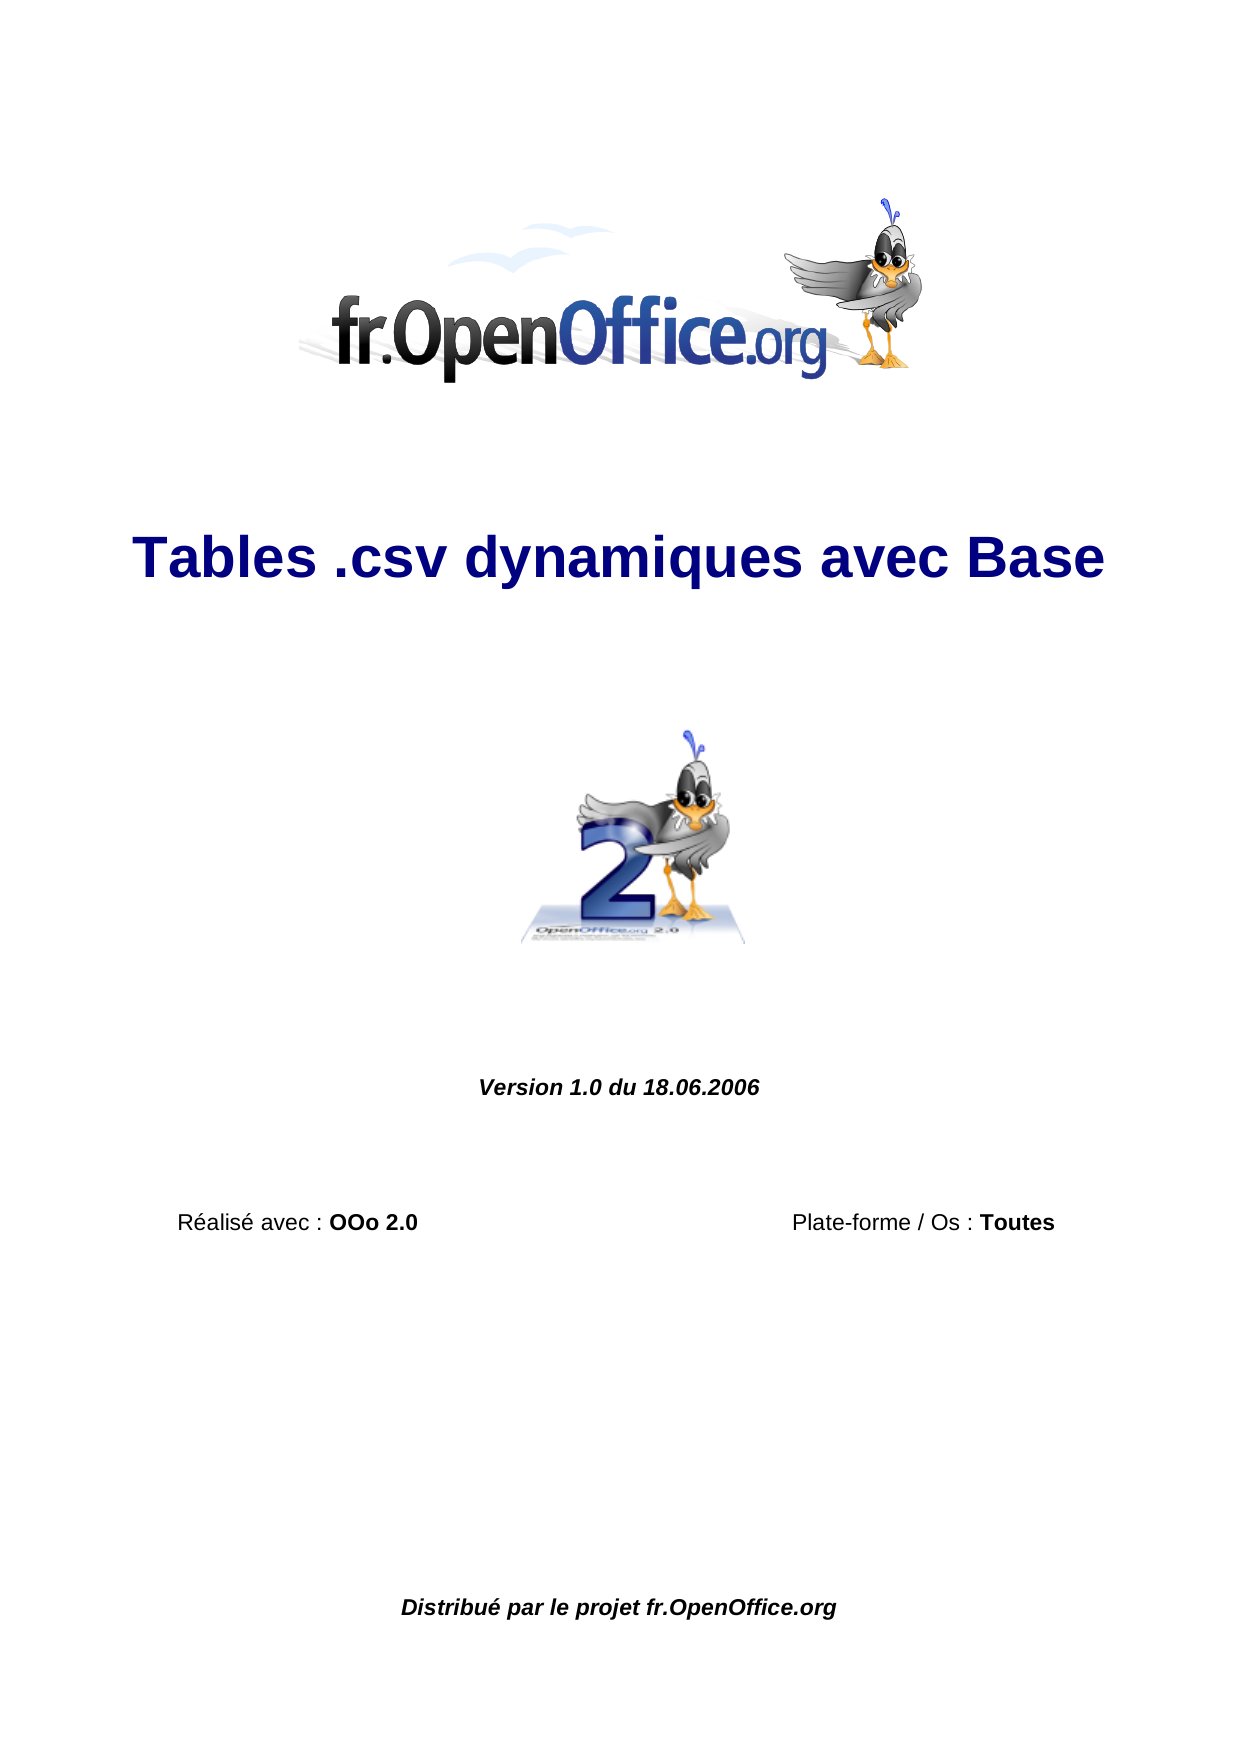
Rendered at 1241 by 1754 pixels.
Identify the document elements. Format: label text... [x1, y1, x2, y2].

subtitle Version 1.0 du 18.06.2006 [369, 1075, 871, 1101]
picture [521, 720, 745, 944]
subtitle Distribué par le projet fr.OpenOffice.org [118, 1594, 1122, 1620]
text Réalisé avec : OOo 2.0 Plate-forme / Os : Toutes [177, 1209, 1063, 1236]
title Tables .csv dynamiques avec Base [118, 524, 1122, 589]
picture [298, 188, 942, 403]
